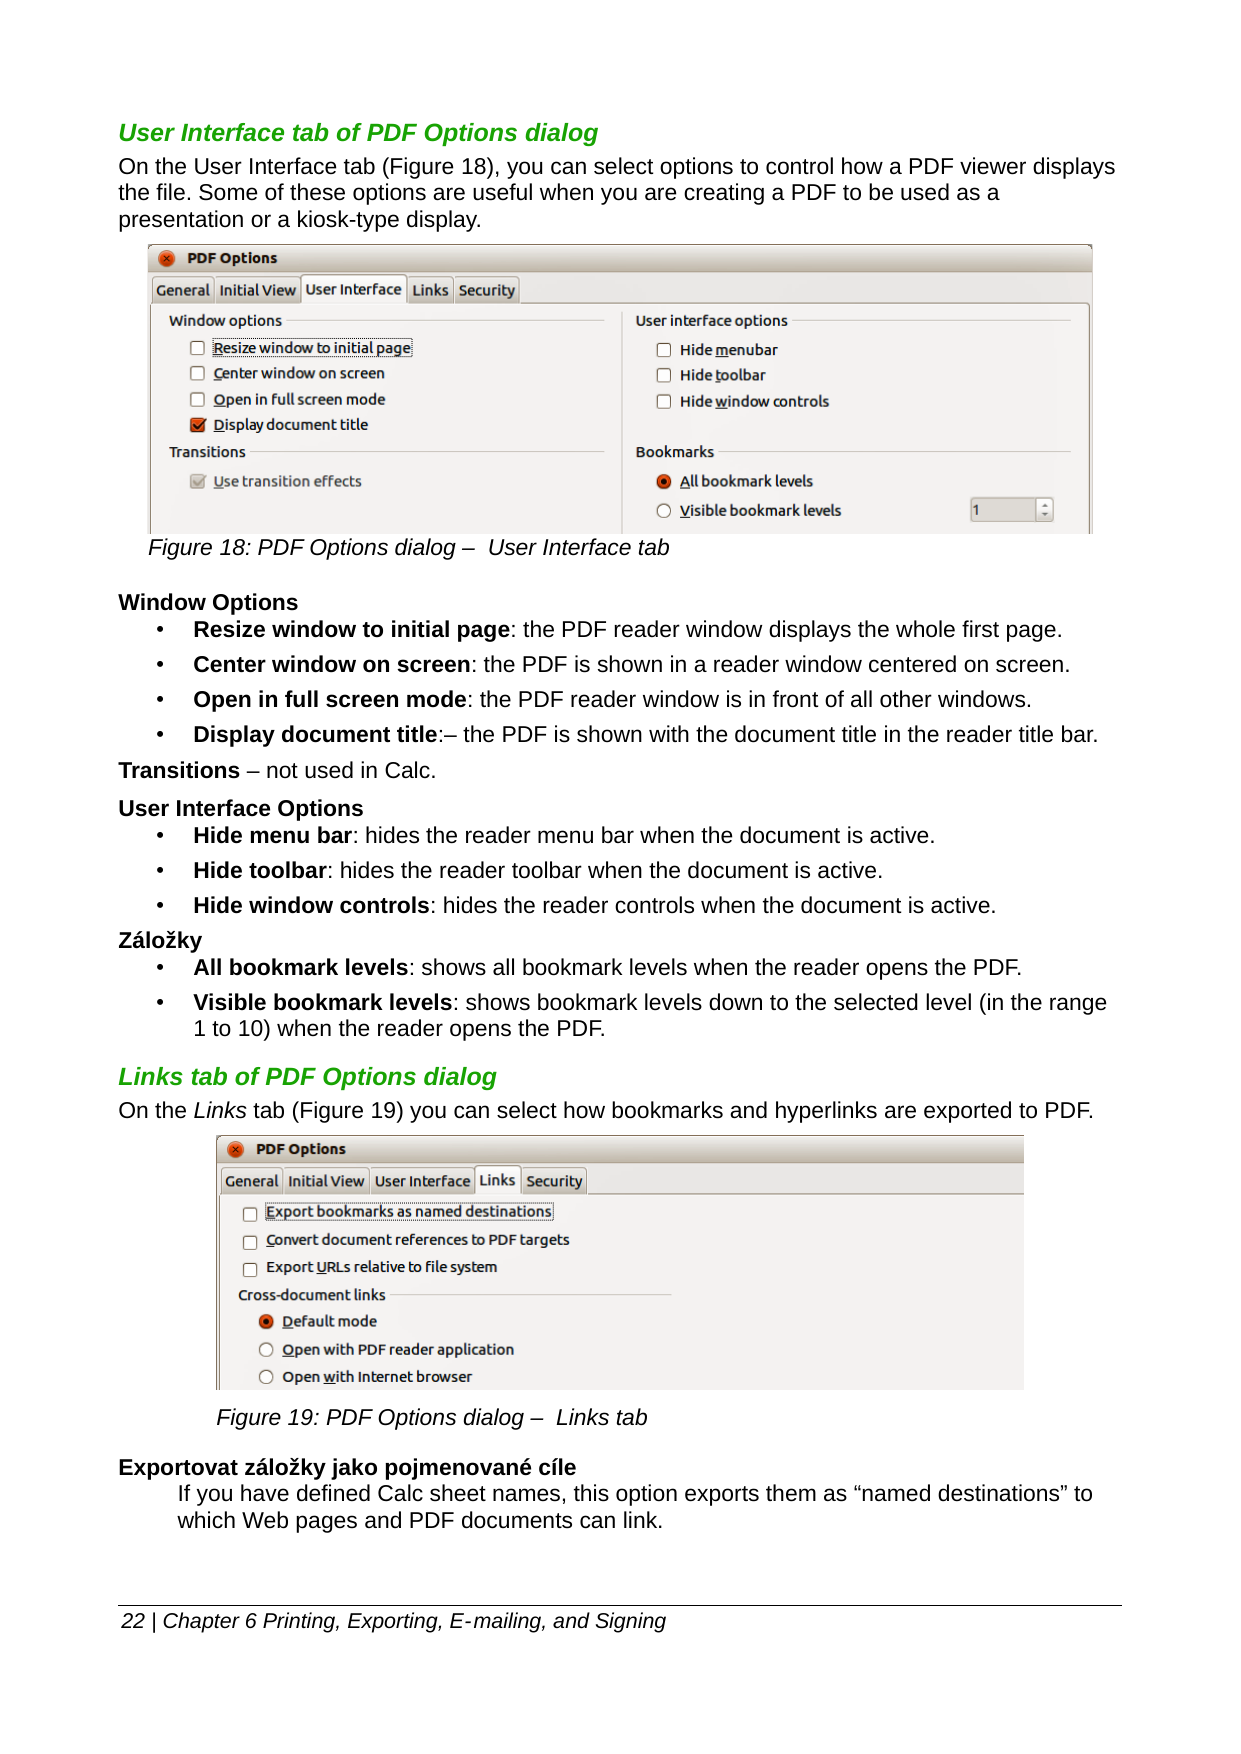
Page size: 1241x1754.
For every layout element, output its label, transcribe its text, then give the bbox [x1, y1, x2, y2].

text Figure 19: PDF Options dialog – Links tab [216, 1386, 1024, 1430]
text Window Options [118, 589, 1122, 616]
subtitle User Interface tab of PDF Options dialog [118, 118, 1122, 147]
list Visible bookmark levels: shows bookmark levels down to the selected level (in the range 1 to 10) when the reader opens the PDF. [156, 989, 1122, 1042]
text On the User Interface tab (Figure 18), you can select options to control how a PDF viewer displays the file. Some of these options are useful when you are creating a PDF to be used as a presentation or a kiosk-type display. [118, 153, 1122, 232]
list Display document title:– the PDF is shown with the document title in the reader title bar. [156, 721, 1122, 748]
text If you have defined Calc sheet names, this option exports them as “named destinations” to which Web pages and PDF documents can link. [177, 1480, 1122, 1533]
list Open in full screen mode: the PDF reader window is in front of all other windows. [156, 686, 1122, 712]
text On the Links tab (Figure 19) you can select how bookmarks and hyperlinks are exported to PDF. [118, 1097, 1122, 1123]
list Hide toolbar: hides the reader toolbar when the document is active. [156, 857, 1122, 883]
text Figure 18: PDF Options dialog – User Interface tab [148, 534, 1092, 560]
picture [147, 244, 1093, 534]
text Exportovat záložky jako pojmenované cíle [118, 1454, 1122, 1480]
text Transitions – not used in Calc. [118, 757, 1122, 783]
list Hide window controls: hides the reader controls when the document is active. [156, 892, 1122, 918]
list Hide menu bar: hides the reader menu bar when the document is active. [156, 822, 1122, 848]
list Resize window to initial page: the PDF reader window displays the whole first page. [156, 616, 1122, 642]
subtitle Links tab of PDF Options dialog [118, 1062, 1122, 1091]
text User Interface Options [118, 795, 1122, 822]
text Záložky [118, 927, 1122, 954]
picture [216, 1135, 1024, 1386]
list All bookmark levels: shows all bookmark levels when the reader opens the PDF. [156, 954, 1122, 980]
list Center window on screen: the PDF is shown in a reader window centered on screen. [156, 651, 1122, 677]
